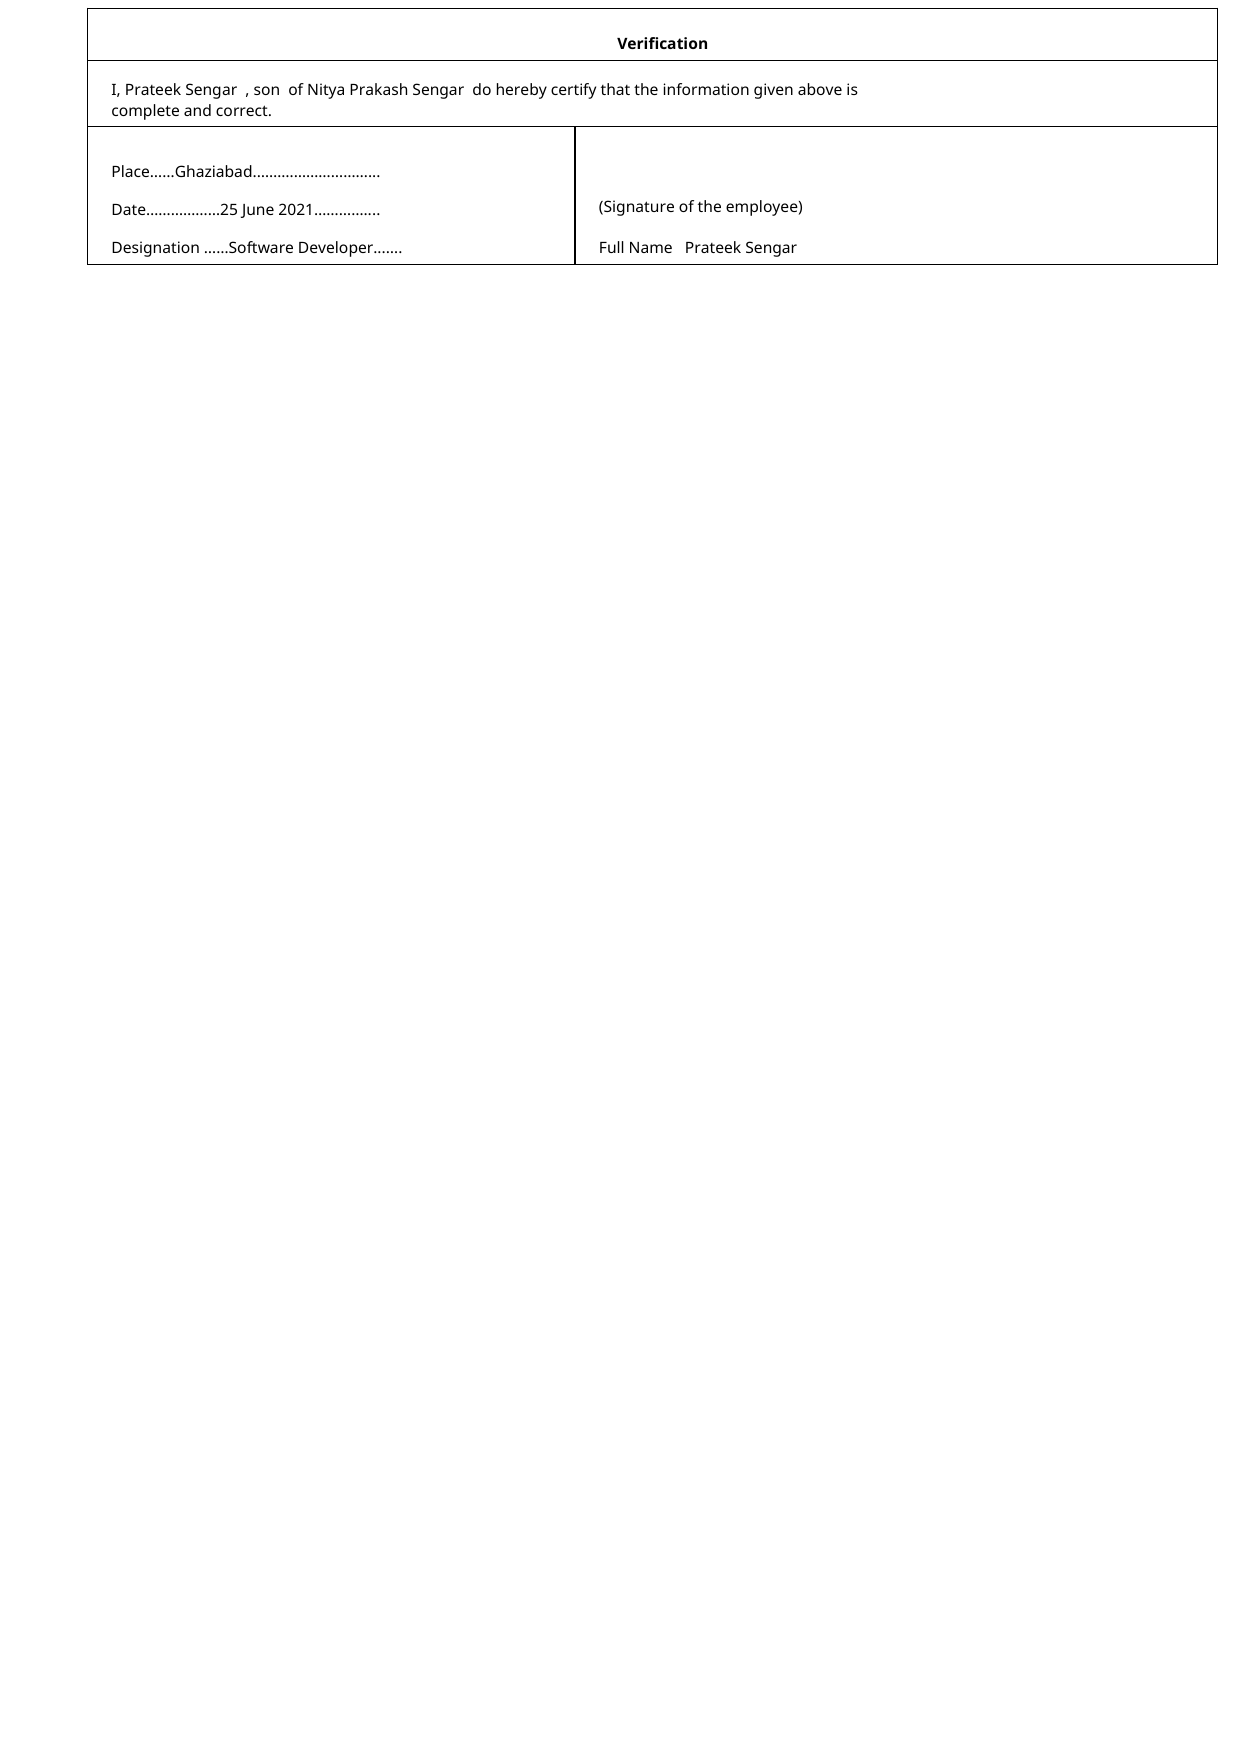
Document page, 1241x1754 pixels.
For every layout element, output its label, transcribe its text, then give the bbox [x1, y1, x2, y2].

table_cell Place……Ghaziabad.………………………... Date………………25 June 2021………….... Designation ……Software Developer...…. [88, 127, 574, 264]
table_cell I, Prateek Sengar , son of Nitya Prakash Sengar do hereby certify that the information given above is complete and correct. [88, 61, 886, 126]
table_cell (Signature of the employee) Full Name Prateek Sengar [576, 127, 886, 264]
table_cell [886, 9, 1217, 59]
table_cell Verification [88, 9, 886, 59]
table_cell [886, 61, 1217, 126]
table_cell [886, 127, 1217, 264]
